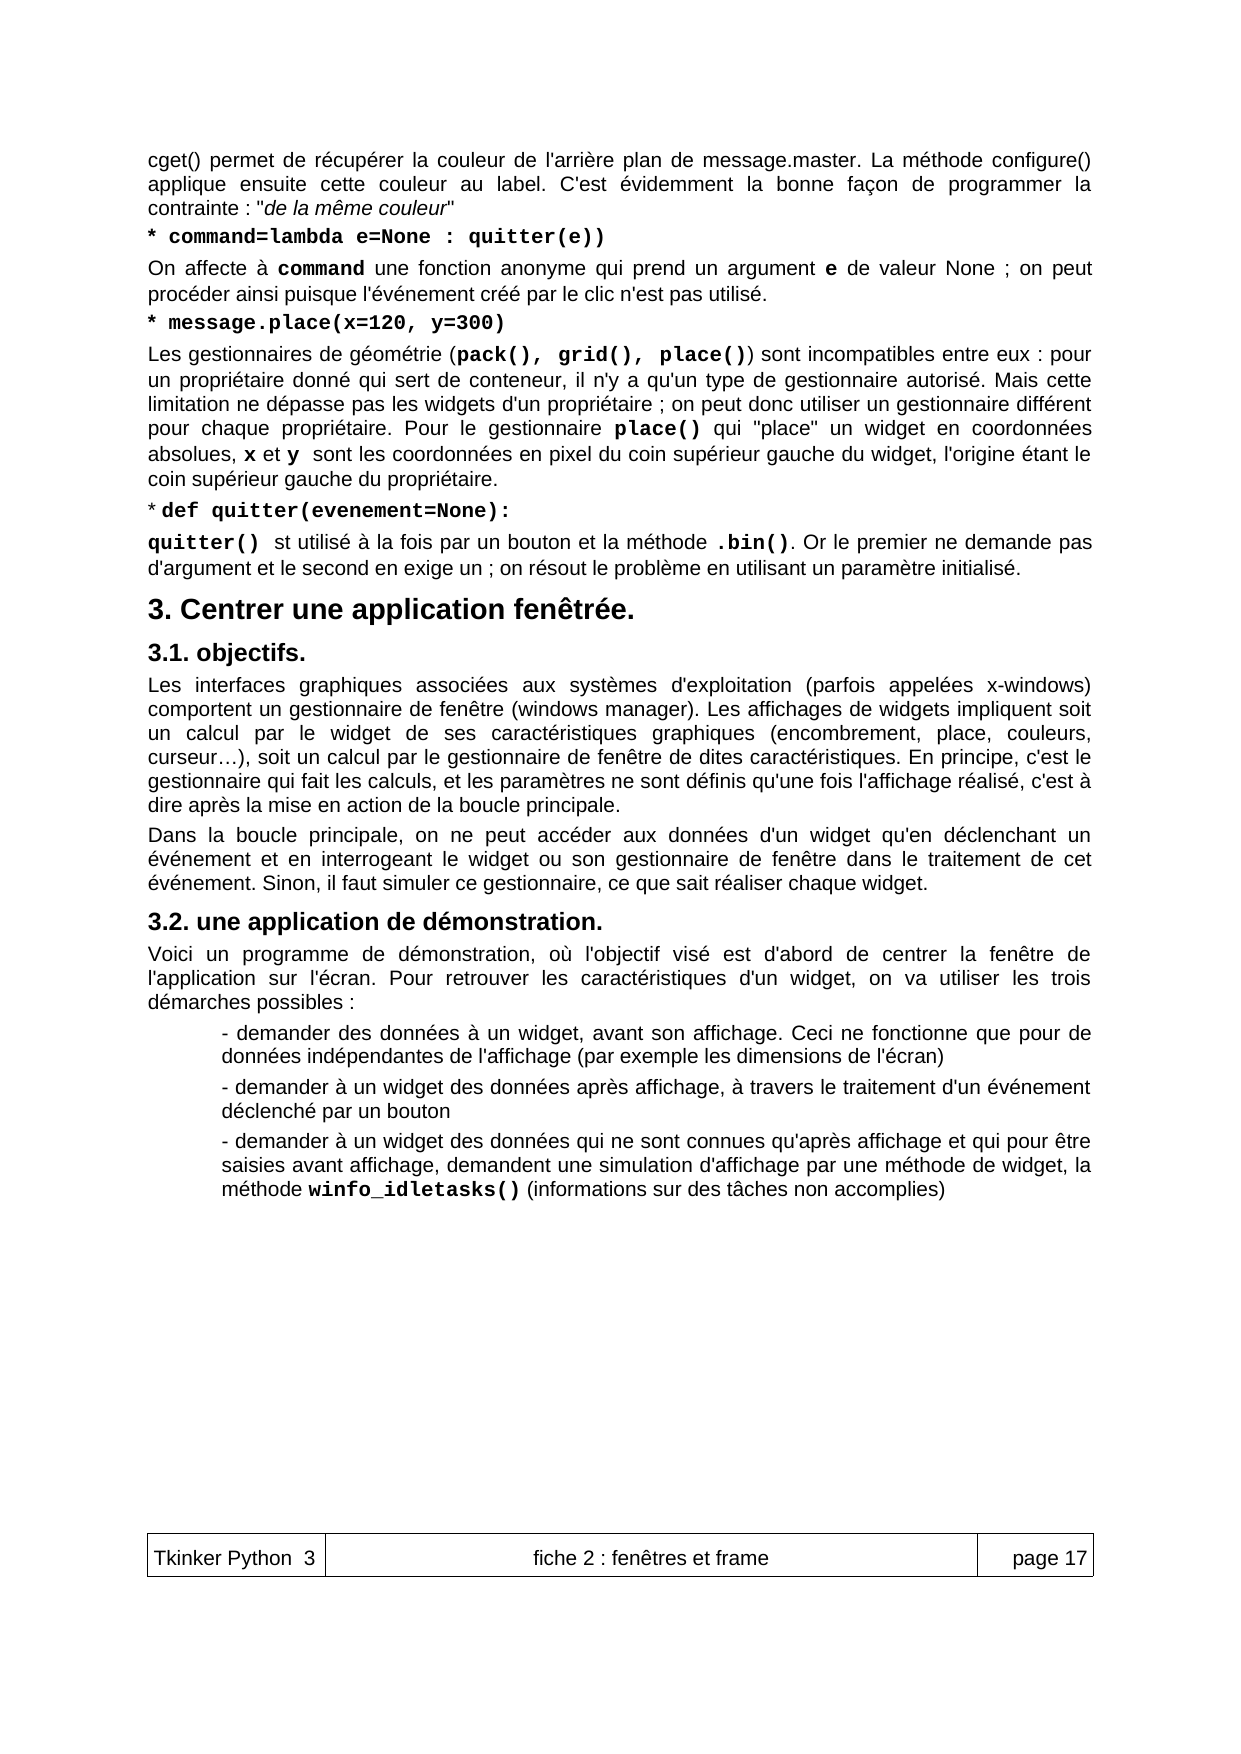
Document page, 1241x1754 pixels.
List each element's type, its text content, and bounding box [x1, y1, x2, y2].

subtitle 3.1. objectifs. [148, 638, 1093, 667]
text * def quitter(evenement=None): [148, 497, 1093, 523]
text Dans la boucle principale, on ne peut accéder aux données d'un widget qu'en déclenchant un événement et en interrogeant le widget ou son gestionnaire de fenêtre dans le traitement de cet événement. Sinon, il faut simuler ce gestionnaire, ce que sait réaliser chaque widget. [148, 823, 1093, 895]
text cget() permet de récupérer la couleur de l'arrière plan de message.master. La méthode configure() applique ensuite cette couleur au label. C'est évidemment la bonne façon de programmer la contrainte : "de la même couleur" [148, 148, 1093, 219]
text On affecte à command une fonction anonyme qui prend un argument e de valeur None ; on peut procéder ainsi puisque l'événement créé par le clic n'est pas utilisé. [148, 256, 1093, 306]
text - demander à un widget des données qui ne sont connues qu'après affichage et qui pour être saisies avant affichage, demandent une simulation d'affichage par une méthode de widget, la méthode winfo_idletasks() (informations sur des tâches non accomplies) [221, 1129, 1093, 1202]
text Les gestionnaires de géométrie (pack(), grid(), place()) sont incompatibles entre eux : pour un propriétaire donné qui sert de conteneur, il n'y a qu'un type de gestionnaire autorisé. Mais cette limitation ne dépasse pas les widgets d'un propriétaire ; on peut donc utiliser un gestionnaire différent pour chaque propriétaire. Pour le gestionnaire place() qui "place" un widget en coordonnées absolues, x et y sont les coordonnées en pixel du coin supérieur gauche du widget, l'origine étant le coin supérieur gauche du propriétaire. [148, 342, 1093, 491]
subtitle 3.2. une application de démonstration. [148, 907, 1093, 936]
text Voici un programme de démonstration, où l'objectif visé est d'abord de centrer la fenêtre de l'application sur l'écran. Pour retrouver les caractéristiques d'un widget, on va utiliser les trois démarches possibles : [148, 942, 1093, 1014]
subtitle * message.place(x=120, y=300) [148, 310, 1093, 336]
text Les interfaces graphiques associées aux systèmes d'exploitation (parfois appelées x-windows) comportent un gestionnaire de fenêtre (windows manager). Les affichages de widgets impliquent soit un calcul par le widget de ses caractéristiques graphiques (encombrement, place, couleurs, curseur…), soit un calcul par le gestionnaire de fenêtre de dites caractéristiques. En principe, c'est le gestionnaire qui fait les calculs, et les paramètres ne sont définis qu'une fois l'affichage réalisé, c'est à dire après la mise en action de la boucle principale. [148, 673, 1093, 817]
text quitter() st utilisé à la fois par un bouton et la méthode .bin(). Or le premier ne demande pas d'argument et le second en exige un ; on résout le problème en utilisant un paramètre initialisé. [148, 529, 1093, 579]
subtitle 3. Centrer une application fenêtrée. [148, 592, 1093, 625]
text - demander des données à un widget, avant son affichage. Ceci ne fonctionne que pour de données indépendantes de l'affichage (par exemple les dimensions de l'écran) [221, 1020, 1093, 1068]
text - demander à un widget des données après affichage, à travers le traitement d'un événement déclenché par un bouton [221, 1074, 1093, 1122]
subtitle * command=lambda e=None : quitter(e)) [148, 224, 1093, 249]
